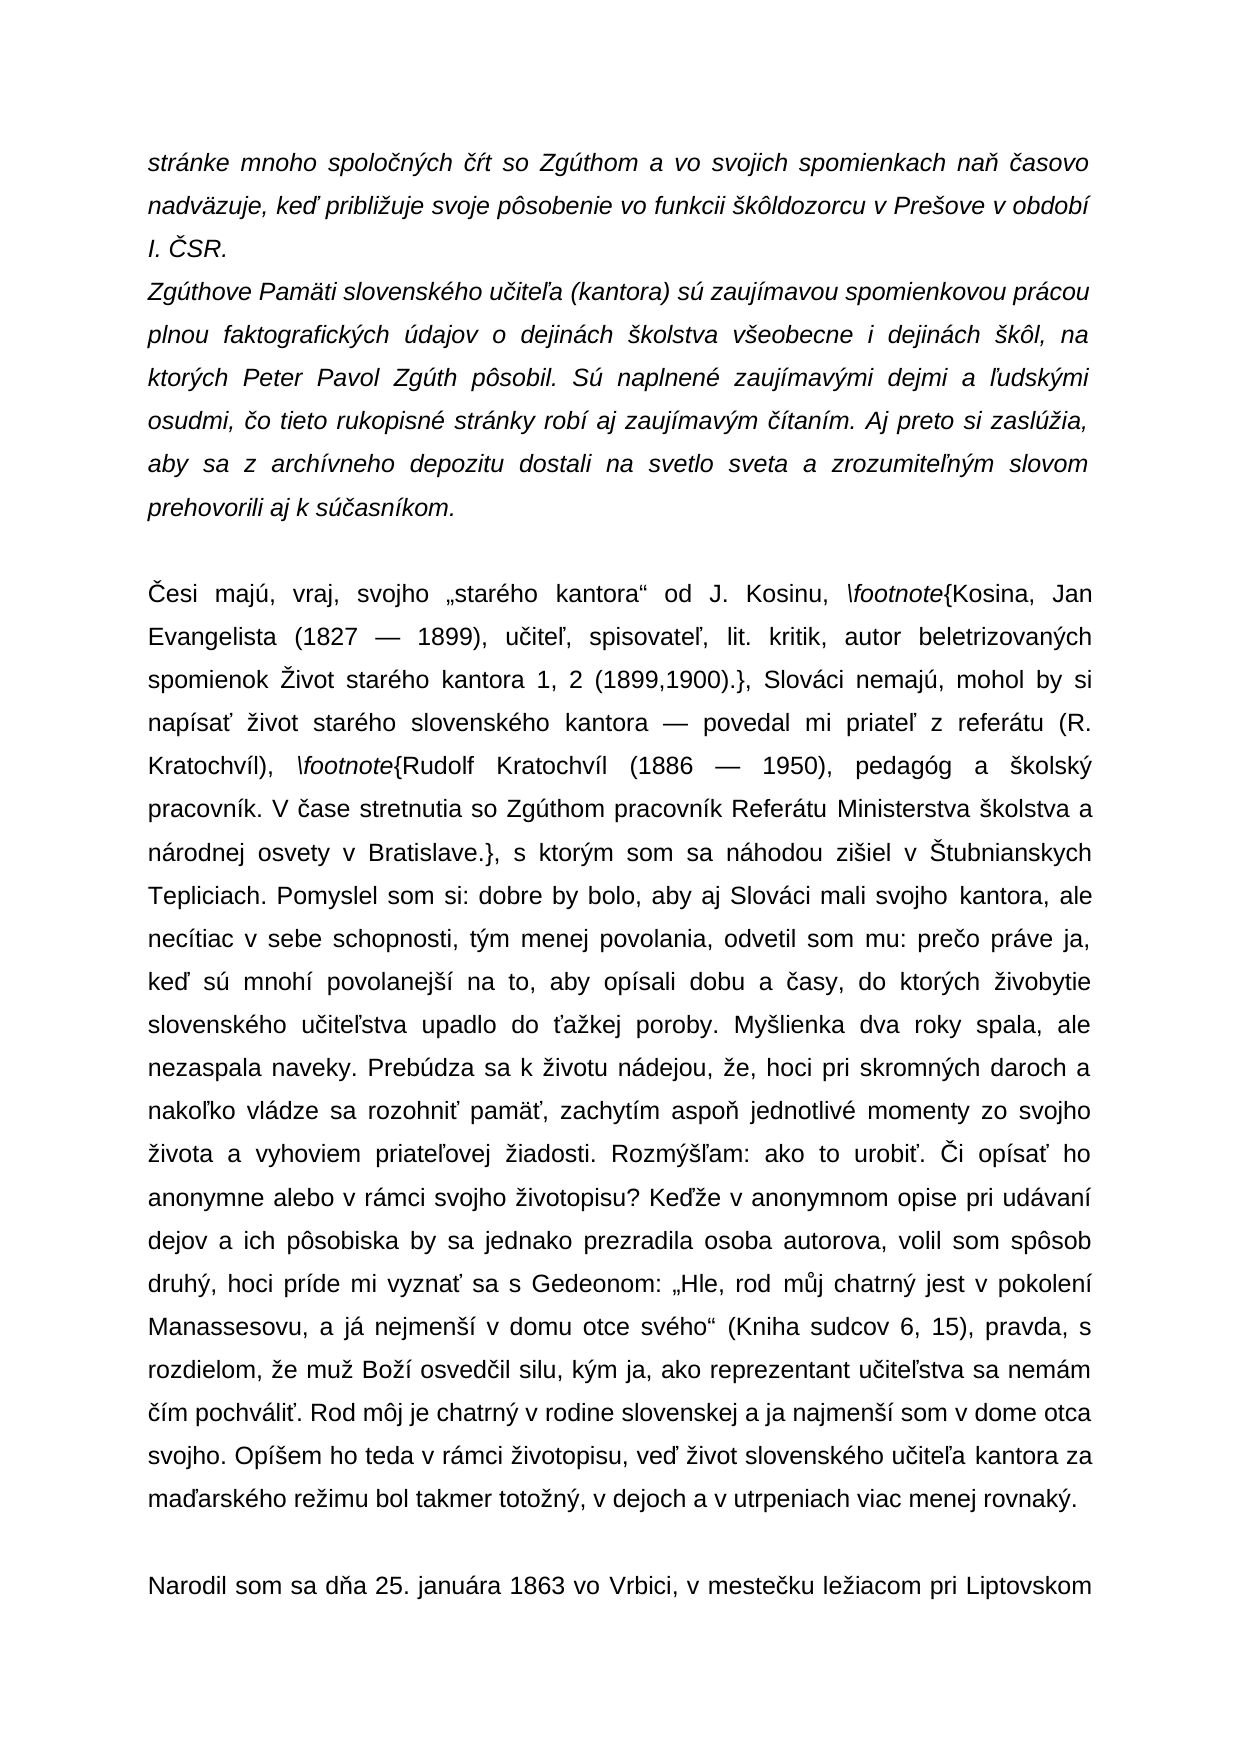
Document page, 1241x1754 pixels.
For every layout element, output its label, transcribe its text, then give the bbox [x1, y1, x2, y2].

text Česi majú, vraj, svojho „starého kantora“ od J. Kosinu, \footnote{Kosina, Jan Evangelista (1827 — 1899), učiteľ, spisovateľ, lit. kritik, autor beletrizovaných spomienok Život starého kantora 1, 2 (1899,1900).}, Slováci nemajú, mohol by si napísať život starého slovenského kantora — povedal mi priateľ z referátu (R. Kratochvíl), \footnote{Rudolf Kratochvíl (1886 — 1950), pedagóg a školský pracovník. V čase stretnutia so Zgúthom pracovník Referátu Ministerstva školstva a národnej osvety v Bratislave.}, s ktorým som sa náhodou zišiel v Štubnianskych Tepliciach. Pomyslel som si: dobre by bolo, aby aj Slováci mali svojho kantora, ale necítiac v sebe schopnosti, tým menej povolania, odvetil som mu: prečo práve ja, keď sú mnohí povolanejší na to, aby opísali dobu a časy, do ktorých živobytie slovenského učiteľstva upadlo do ťažkej poroby. Myšlienka dva roky spala, ale nezaspala naveky. Prebúdza sa k životu nádejou, že, hoci pri skromných daroch a nakoľko vládze sa rozohniť pamäť, zachytím aspoň jednotlivé momenty zo svojho života a vyhoviem priateľovej žiadosti. Rozmýšľam: ako to urobiť. Či opísať ho anonymne alebo v rámci svojho životopisu? Keďže v anonymnom opise pri udávaní dejov a ich pôsobiska by sa jednako prezradila osoba autorova, volil som spôsob druhý, hoci príde mi vyznať sa s Gedeonom: „Hle, rod můj chatrný jest v pokolení Manassesovu, a já nejmenší v domu otce svého“ (Kniha sudcov 6, 15), pravda, s rozdielom, že muž Boží osvedčil silu, kým ja, ako reprezentant učiteľstva sa nemám čím pochváliť. Rod môj je chatrný v rodine slovenskej a ja najmenší som v dome otca svojho. Opíšem ho teda v rámci životopisu, veď život slovenského učiteľa kantora za maďarského režimu bol takmer totožný, v dejoch a v utrpeniach viac menej rovnaký. [148, 579, 1093, 1513]
text Zgúthove Pamäti slovenského učiteľa (kantora) sú zaujímavou spomienkovou prácou plnou faktografických údajov o dejinách školstva všeobecne i dejinách škôl, na ktorých Peter Pavol Zgúth pôsobil. Sú naplnené zaujímavými dejmi a ľudskými osudmi, čo tieto rukopisné stránky robí aj zaujímavým čítaním. Aj preto si zaslúžia, aby sa z archívneho depozitu dostali na svetlo sveta a zrozumiteľným slovom prehovorili aj k súčasníkom. [148, 277, 1093, 521]
text Narodil som sa dňa 25. januára 1863 vo Vrbici, v mestečku ležiacom pri Liptovskom [148, 1571, 1093, 1599]
text stránke mnoho spoločných čŕt so Zgúthom a vo svojich spomienkach naň časovo nadväzuje, keď približuje svoje pôsobenie vo funkcii škôldozorcu v Prešove v období I. ČSR. [148, 148, 1093, 263]
